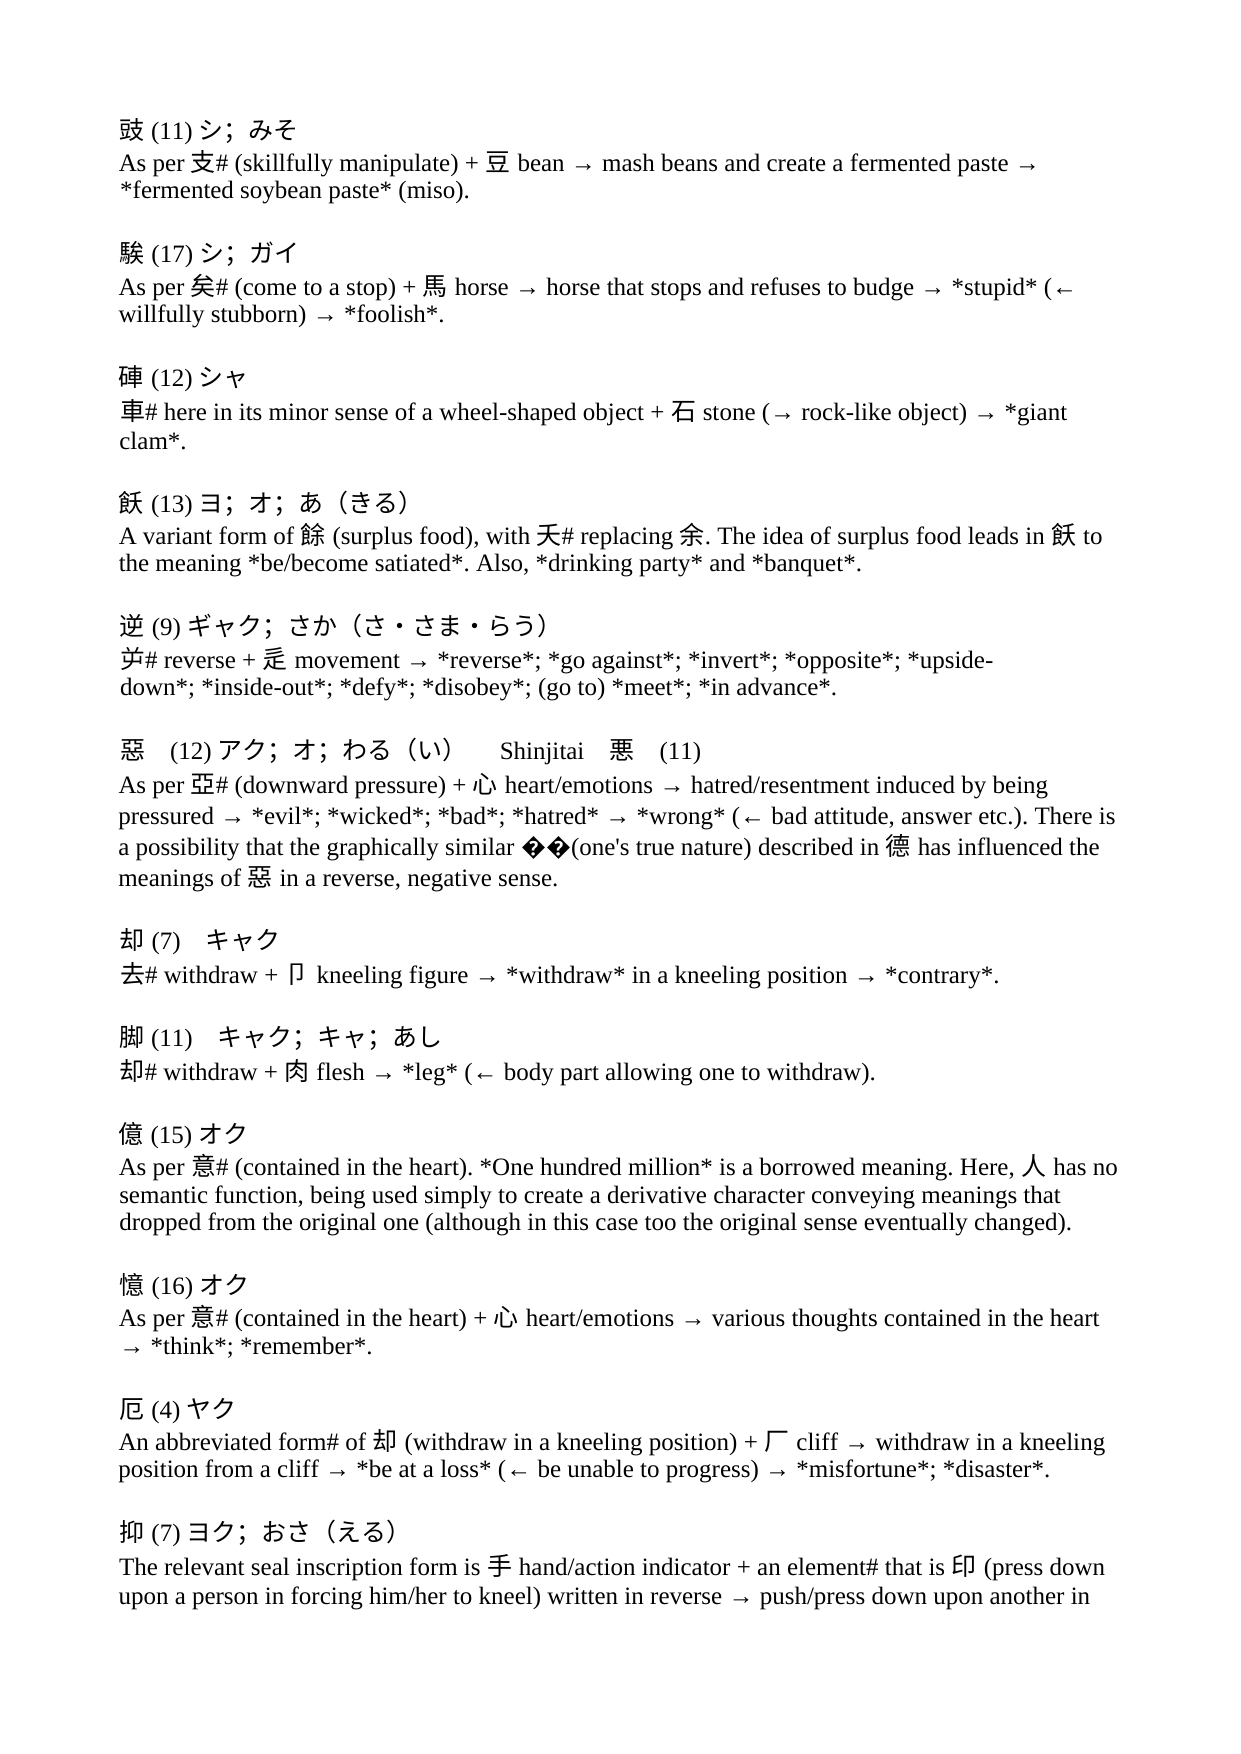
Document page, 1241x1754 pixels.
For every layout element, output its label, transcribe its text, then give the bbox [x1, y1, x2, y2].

text clam*. [119, 426, 1123, 455]
text A variant form of 餘 (surplus food), with 夭# replacing 余. The idea of surplus food leads in 飫 to the meaning *be/become satiated*. Also, *drinking party* and *banquet*. [118, 522, 1102, 577]
text As per 矣# (come to a stop) + 馬 horse → horse that stops and refuses to budge → *stupid* (← willfully stubborn) → *foolish*. [118, 273, 1079, 328]
text 厄 (4) ヤク [119, 1394, 1123, 1423]
text 憶 (16) オク [119, 1271, 1123, 1300]
text 飫 (13) ヨ；オ；あ（きる） [119, 488, 1123, 517]
text 億 (15) オク [118, 1120, 1123, 1148]
text 脚 (11) キャク；キャ；あし [119, 1023, 1123, 1052]
text 硨 (12) シャ [119, 363, 1123, 392]
text 騃 (17) シ；ガイ [119, 239, 1123, 268]
text 屰# reverse + 辵 movement → *reverse*; *go against*; *invert*; *opposite*; *upside-down*; *inside-out*; *defy*; *disobey*; (go to) *meet*; *in advance*. [120, 646, 1068, 701]
text As per 亞# (downward pressure) + 心 heart/emotions → hatred/resentment induced by being pressured → *evil*; *wicked*; *bad*; *hatred* → *wrong* (← bad attitude, answer etc.). There is a possibility that the graphically similar ��(one's true nature) described in 德 has influenced the meanings of 惡 in a reverse, negative sense. [118, 770, 1116, 892]
text 逆 (9) ギャク；さか（さ・さま・らう） [119, 612, 1123, 641]
text As per 意# (contained in the heart). *One hundred million* is a borrowed meaning. Here, 人 has no semantic function, being used simply to create a derivative character conveying meanings that dropped from the original one (although in this case too the original sense eventually changed). [118, 1154, 1119, 1236]
text 却# withdraw + 肉 flesh → *leg* (← body part allowing one to withdraw). [119, 1057, 1123, 1086]
text An abbreviated form# of 却 (withdraw in a kneeling position) + 厂 cliff → withdraw in a kneeling position from a cliff → *be at a loss* (← be unable to progress) → *misfortune*; *disaster*. [118, 1428, 1107, 1483]
text 却 (7) キャク [119, 926, 1123, 955]
text As per 意# (contained in the heart) + 心 heart/emotions → various thoughts contained in the heart → *think*; *remember*. [118, 1305, 1101, 1359]
text 惡 (12) アク；オ；わる（い） Shinjitai 悪 (11) [120, 736, 1123, 765]
text The relevant seal inscription form is 手 hand/action indicator + an element# that is 印 (press down upon a person in forcing him/her to kneel) written in reverse → push/press down upon another in [118, 1552, 1106, 1610]
text As per 支# (skillfully manipulate) + 豆 bean → mash beans and create a fermented paste → *fermented soybean paste* (miso). [118, 149, 1041, 204]
text 豉 (11) シ；みそ [119, 116, 1123, 144]
text 抑 (7) ヨク；おさ（える） [119, 1518, 1123, 1547]
text 車# here in its minor sense of a wheel-shaped object + 石 stone (→ rock-like object) → *giant [120, 397, 1123, 426]
text 去# withdraw + 卩 kneeling figure → *withdraw* in a kneeling position → *contrary*. [120, 960, 1123, 989]
